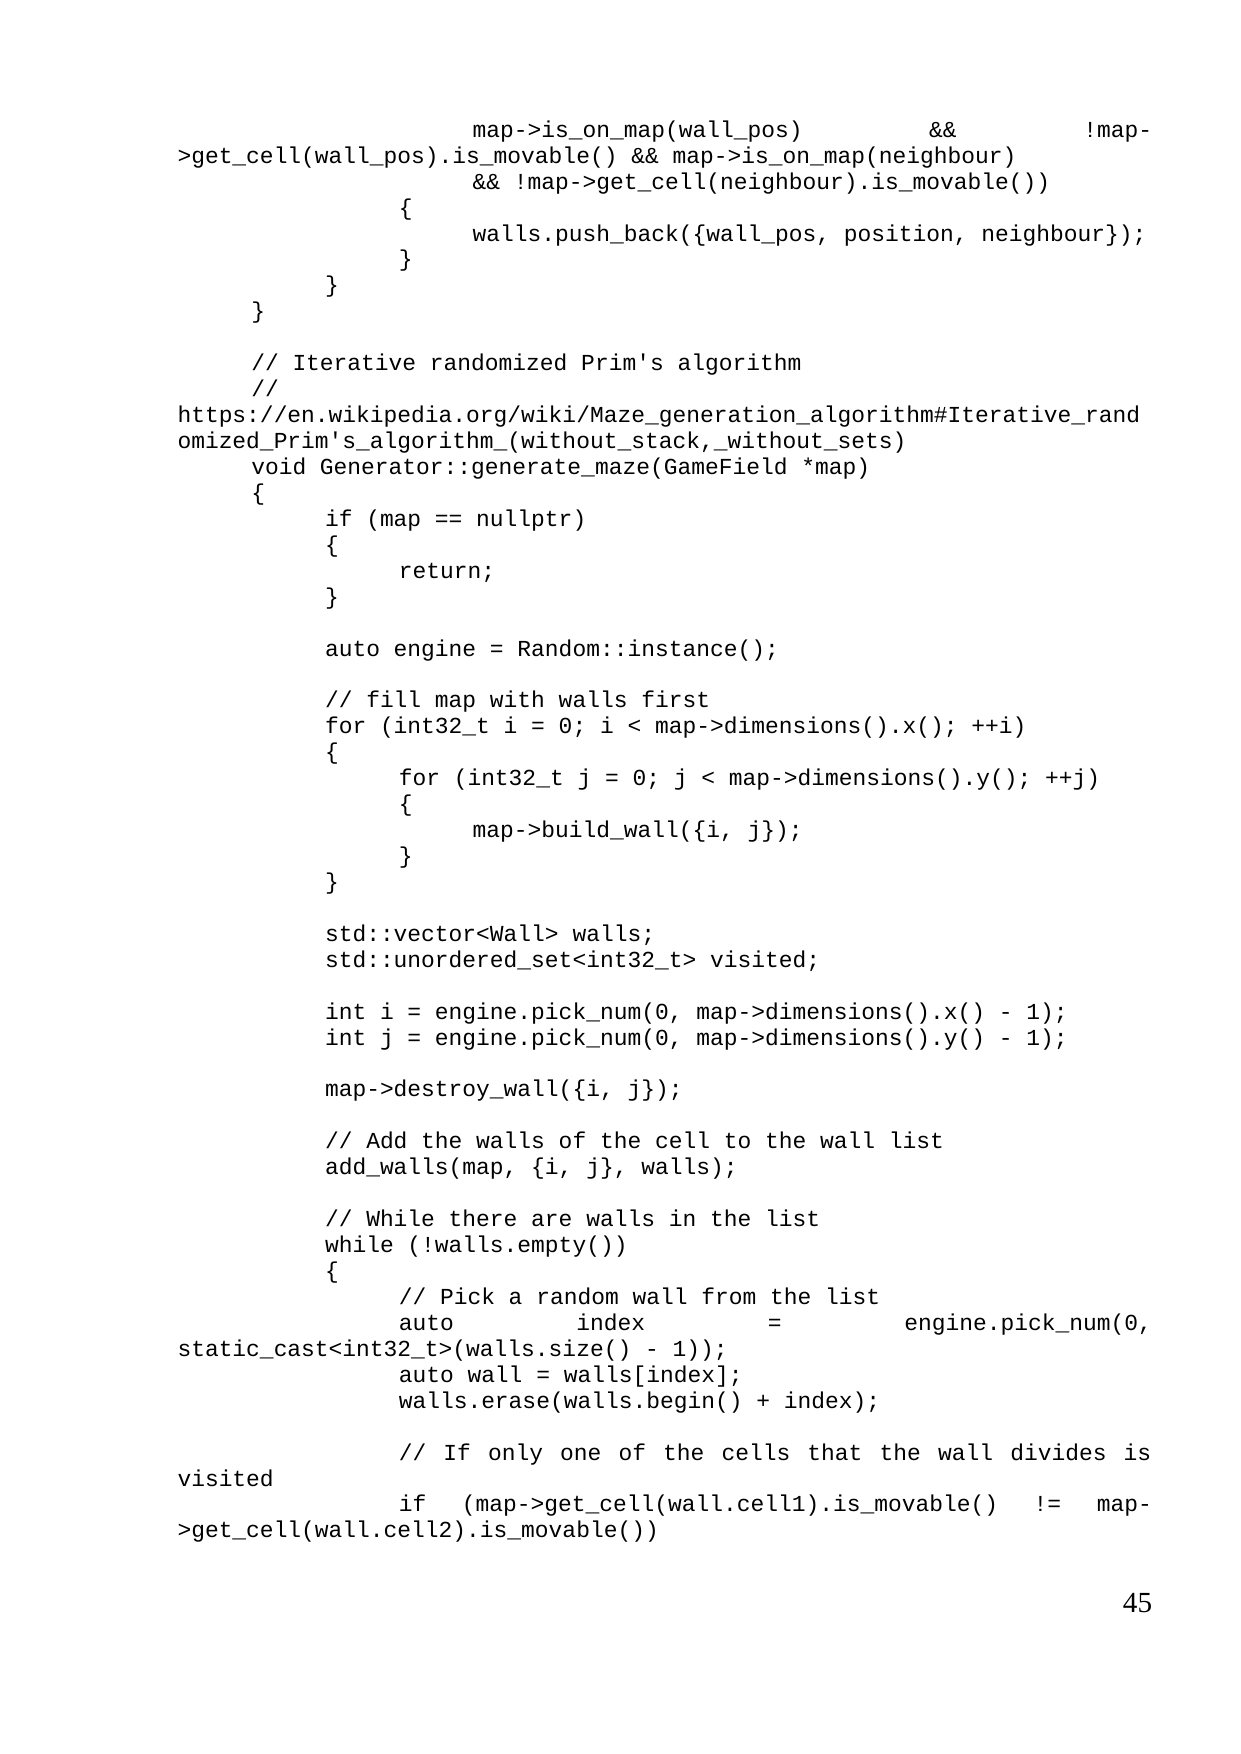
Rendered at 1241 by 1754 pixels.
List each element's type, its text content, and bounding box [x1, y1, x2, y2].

text for (int32_t j = 0; j < map->dimensions().y(); ++j) [177, 767, 1152, 792]
text // Add the walls of the cell to the wall list [177, 1130, 1152, 1156]
text // https://en.wikipedia.org/wiki/Maze_generation_algorithm#Iterative_randomized_Prim's_algorithm_(without_stack,_without_sets) [177, 377, 1152, 455]
text add_walls(map, {i, j}, walls); [177, 1156, 1152, 1182]
text { [177, 741, 1152, 767]
text } [177, 870, 1152, 896]
text return; [177, 559, 1152, 585]
text // Iterative randomized Prim's algorithm [177, 352, 1152, 377]
text } [177, 300, 1152, 326]
text map->destroy_wall({i, j}); [177, 1078, 1152, 1104]
text std::vector<Wall> walls; [177, 922, 1152, 948]
text } [177, 274, 1152, 300]
text { [177, 792, 1152, 818]
text auto index = engine.pick_num(0, static_cast<int32_t>(walls.size() - 1)); [177, 1311, 1152, 1363]
text for (int32_t i = 0; i < map->dimensions().x(); ++i) [177, 715, 1152, 741]
text { [177, 1259, 1152, 1285]
text // If only one of the cells that the wall divides is visited [177, 1441, 1152, 1493]
text auto engine = Random::instance(); [177, 637, 1152, 663]
text { [177, 533, 1152, 559]
text void Generator::generate_maze(GameField *map) [177, 455, 1152, 481]
text walls.erase(walls.begin() + index); [177, 1389, 1152, 1415]
text // While there are walls in the list [177, 1207, 1152, 1233]
text while (!walls.empty()) [177, 1233, 1152, 1259]
text } [177, 585, 1152, 611]
text { [177, 196, 1152, 222]
text { [177, 481, 1152, 507]
text auto wall = walls[index]; [177, 1363, 1152, 1389]
text map->build_wall({i, j}); [177, 818, 1152, 844]
text } [177, 844, 1152, 870]
text // Pick a random wall from the list [177, 1285, 1152, 1311]
text if (map == nullptr) [177, 507, 1152, 533]
text } [177, 248, 1152, 274]
text && !map->get_cell(neighbour).is_movable()) [177, 170, 1152, 196]
text // fill map with walls first [177, 689, 1152, 715]
text int i = engine.pick_num(0, map->dimensions().x() - 1); [177, 1000, 1152, 1026]
text walls.push_back({wall_pos, position, neighbour}); [177, 222, 1152, 248]
text int j = engine.pick_num(0, map->dimensions().y() - 1); [177, 1026, 1152, 1052]
text std::unordered_set<int32_t> visited; [177, 948, 1152, 974]
text if (map->get_cell(wall.cell1).is_movable() != map->get_cell(wall.cell2).is_movable()) [177, 1493, 1152, 1545]
text map->is_on_map(wall_pos) && !map->get_cell(wall_pos).is_movable() && map->is_on_map(neighbour) [177, 118, 1152, 170]
